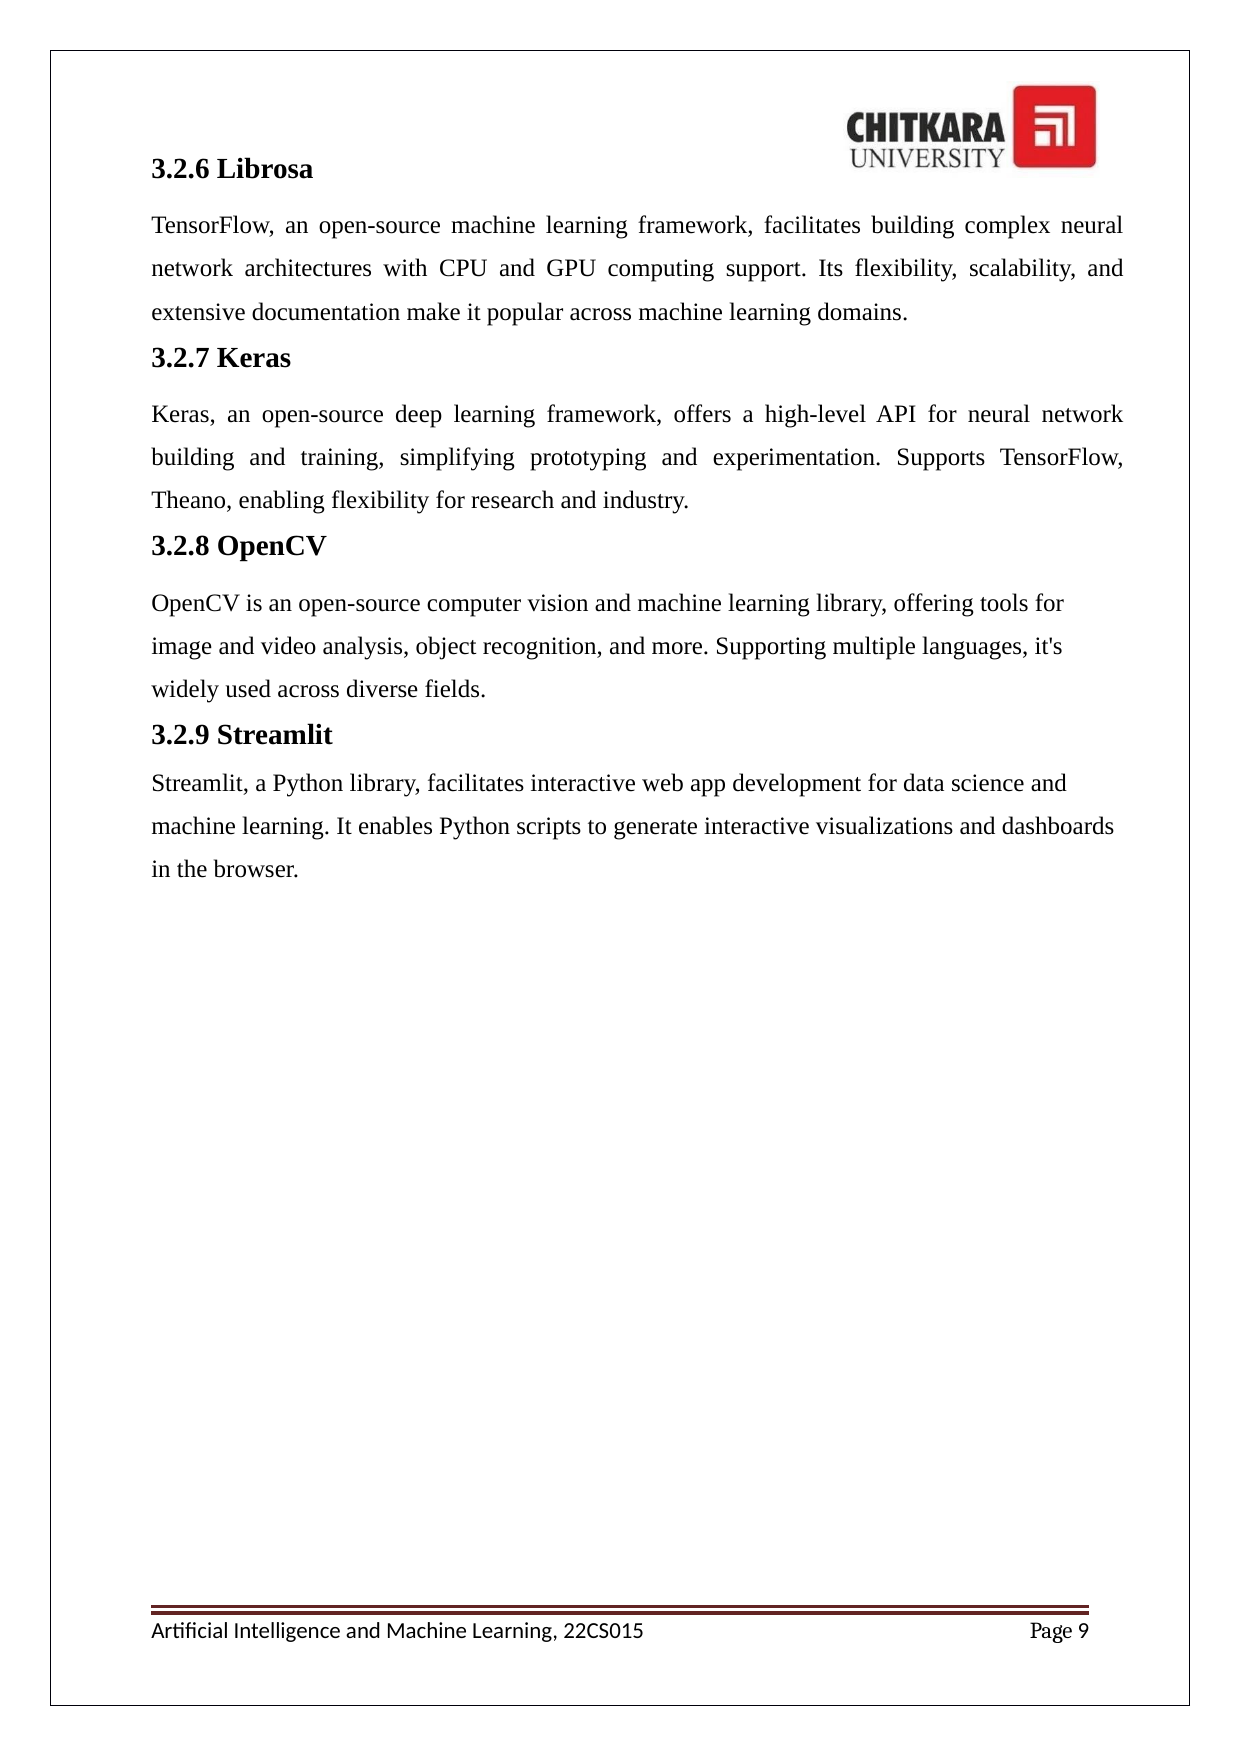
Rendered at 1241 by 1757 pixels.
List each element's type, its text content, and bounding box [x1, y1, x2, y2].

text 3.2.8 OpenCV [151, 528, 1124, 562]
text TensorFlow, an open-source machine learning framework, facilitates building complex neural network architectures with CPU and GPU computing support. Its flexibility, scalability, and extensive documentation make it popular across machine learning domains. [151, 210, 1124, 325]
text Streamlit, a Python library, facilitates interactive web app development for data science and machine learning. It enables Python scripts to generate interactive visualizations and dashboards in the browser. [151, 768, 1124, 883]
text 3.2.9 Streamlit [151, 717, 1124, 751]
text Keras, an open-source deep learning framework, offers a high-level API for neural network building and training, simplifying prototyping and experimentation. Supports TensorFlow, Theano, enabling flexibility for research and industry. [151, 399, 1124, 514]
text 3.2.6 Librosa [151, 151, 1124, 184]
text 3.2.7 Keras [151, 340, 1124, 373]
text OpenCV is an open-source computer vision and machine learning library, offering tools for image and video analysis, object recognition, and more. Supporting multiple languages, it's widely used across diverse fields. [151, 588, 1124, 703]
